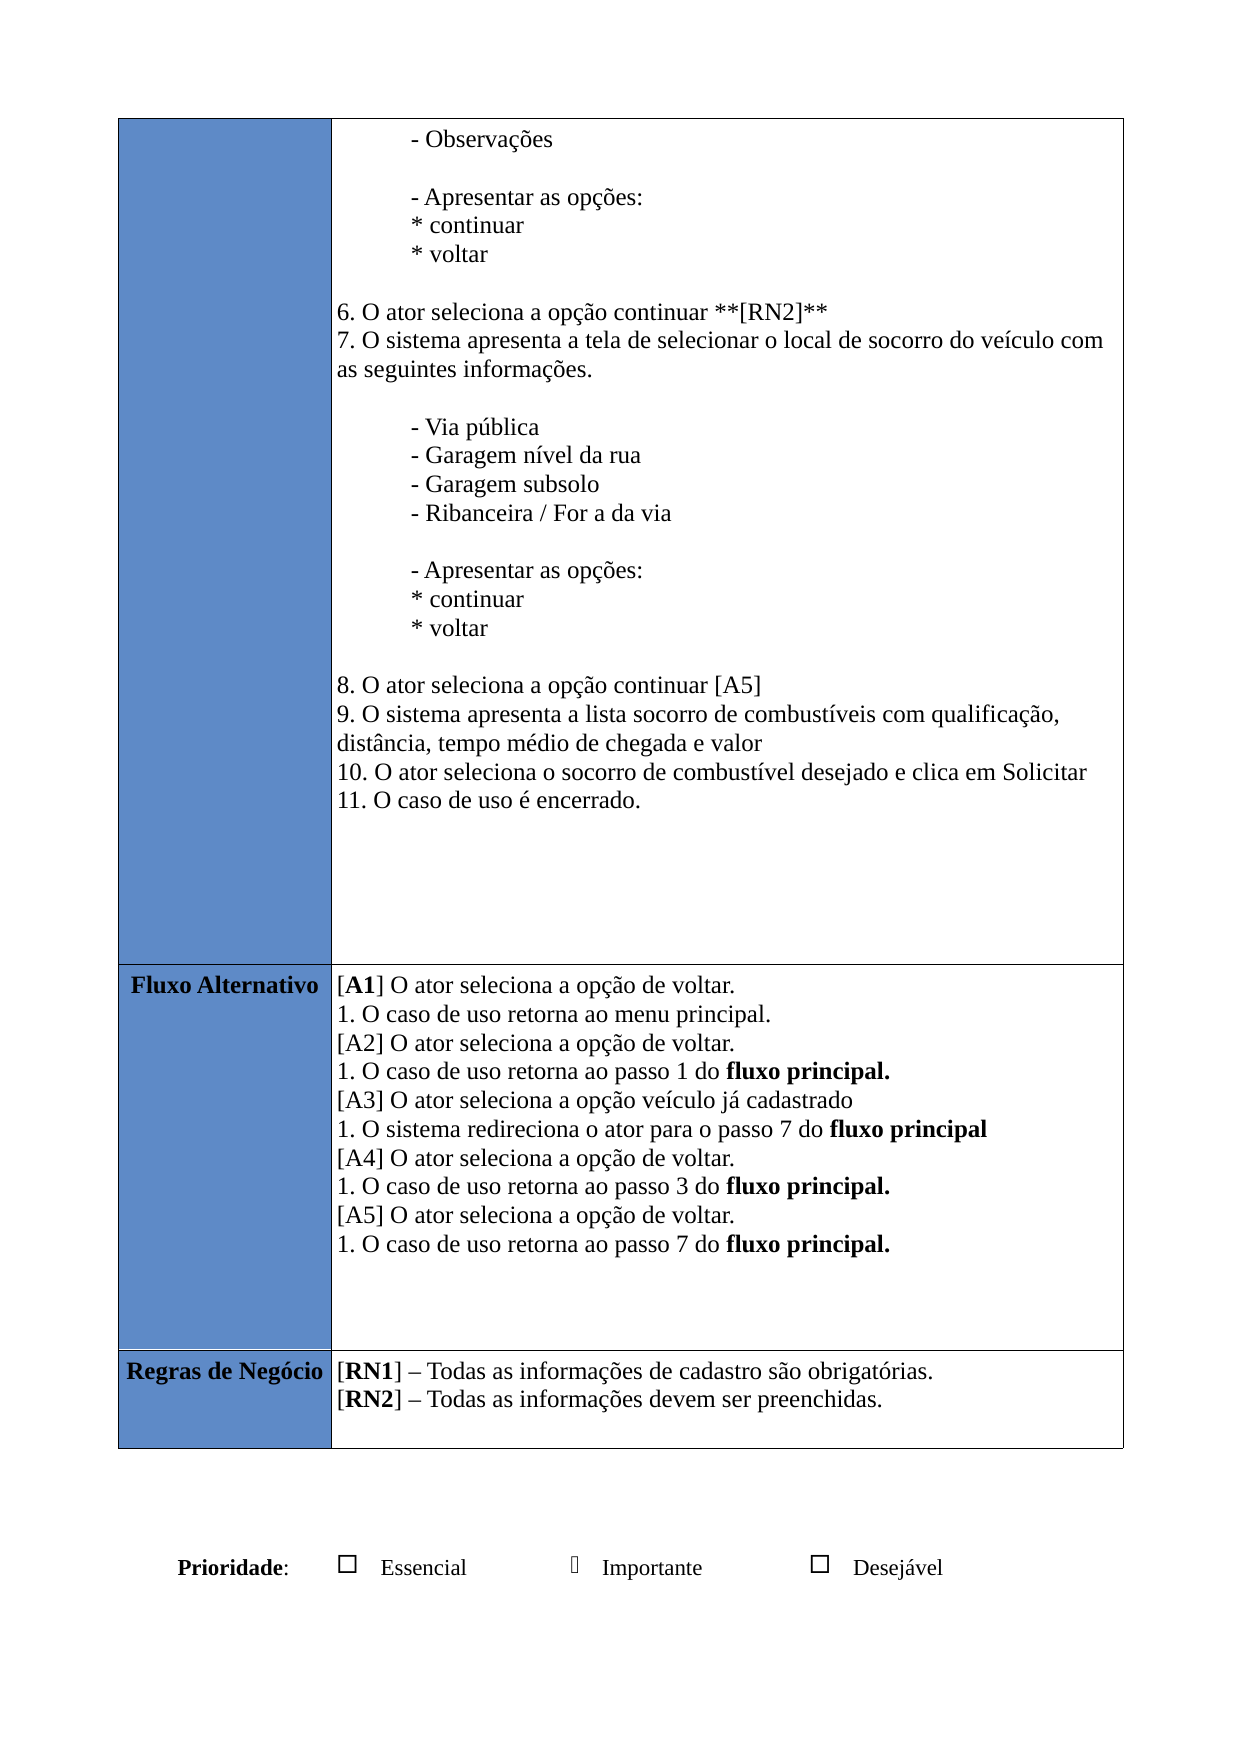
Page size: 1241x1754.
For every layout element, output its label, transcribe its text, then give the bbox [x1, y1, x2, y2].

table_header Desejável [842, 1531, 986, 1603]
table_cell Regras de Negócio [119, 1351, 331, 1448]
table_header 4 [546, 1531, 591, 1603]
table_header  [798, 1531, 842, 1603]
table_cell - Observações - Apresentar as opções: * continuar * voltar 6. O ator seleciona a opção continuar **[RN2]** 7. O sistema apresenta a tela de selecionar o local de socorro do veículo com as seguintes informações. - Via pública - Garagem nível da rua - Garagem subsolo - Ribanceira / For a da via - Apresentar as opções: * continuar * voltar 8. O ator seleciona a opção continuar [A5] 9. O sistema apresenta a lista socorro de combustíveis com qualificação, distância, tempo médio de chegada e valor 10. O ator seleciona o socorro de combustível desejado e clica em Solicitar 11. O caso de uso é encerrado. [332, 119, 1123, 964]
table_header Importante [591, 1531, 797, 1603]
table_header  [325, 1531, 369, 1603]
table_cell [RN1] – Todas as informações de cadastro são obrigatórias. [RN2] – Todas as informações devem ser preenchidas. [332, 1351, 1123, 1448]
table_cell [119, 119, 331, 964]
table_header Prioridade: [163, 1531, 325, 1603]
table_cell Fluxo Alternativo [119, 965, 331, 1349]
table_header Essencial [369, 1531, 546, 1603]
table_cell [A1] O ator seleciona a opção de voltar. 1. O caso de uso retorna ao menu principal. [A2] O ator seleciona a opção de voltar. 1. O caso de uso retorna ao passo 1 do fluxo principal. [A3] O ator seleciona a opção veículo já cadastrado 1. O sistema redireciona o ator para o passo 7 do fluxo principal [A4] O ator seleciona a opção de voltar. 1. O caso de uso retorna ao passo 3 do fluxo principal. [A5] O ator seleciona a opção de voltar. 1. O caso de uso retorna ao passo 7 do fluxo principal. [332, 965, 1123, 1349]
